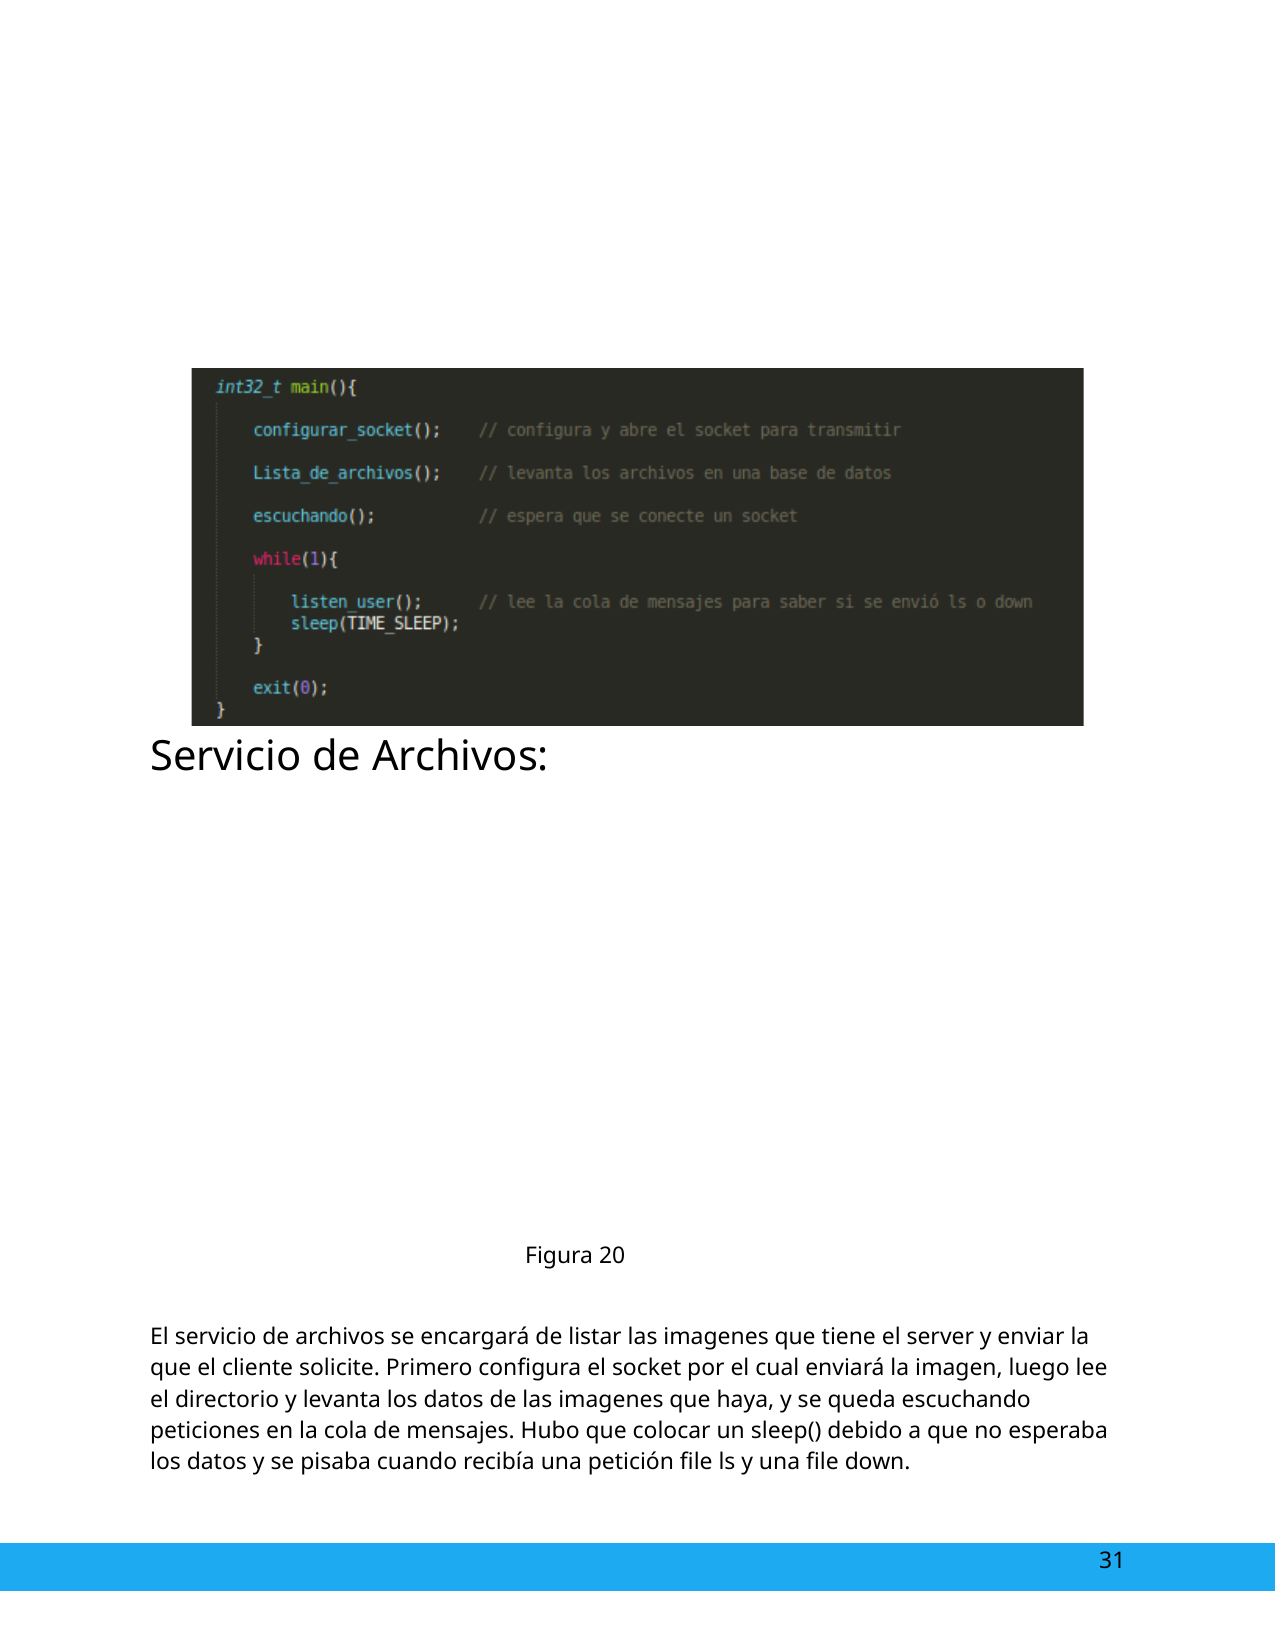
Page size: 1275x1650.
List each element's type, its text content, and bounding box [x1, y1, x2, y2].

picture [191, 368, 1084, 726]
text El servicio de archivos se encargará de listar las imagenes que tiene el server y enviar la que el cliente solicite. Primero configura el socket por el cual enviará la imagen, luego lee el directorio y levanta los datos de las imagenes que haya, y se queda escuchando peticiones en la cola de mensajes. Hubo que colocar un sleep() debido a que no esperaba los datos y se pisaba cuando recibía una petición file ls y una file down. [150, 1320, 1125, 1476]
text Figura 20 [150, 1239, 1125, 1270]
picture [0, 1543, 1275, 1591]
text Servicio de Archivos: [150, 317, 1125, 782]
